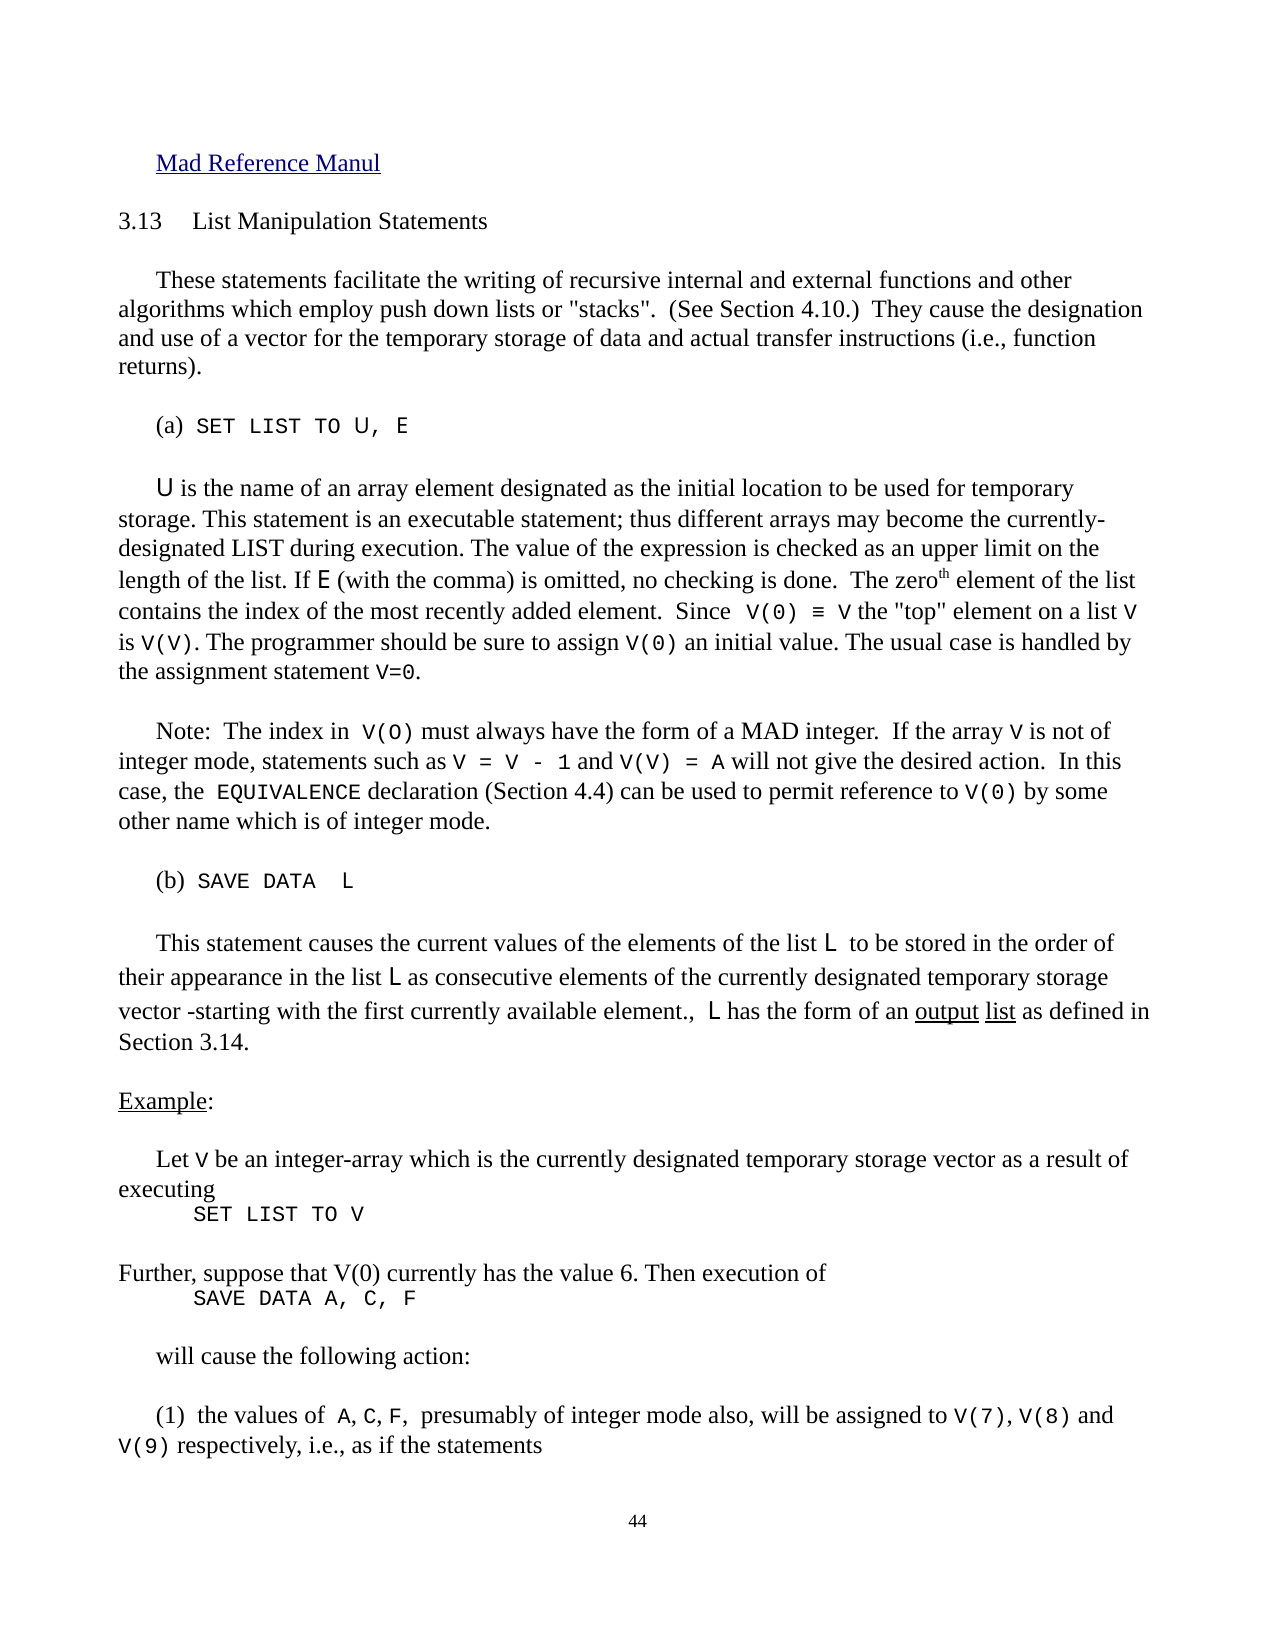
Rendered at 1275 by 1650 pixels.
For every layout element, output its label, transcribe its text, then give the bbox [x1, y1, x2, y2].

text U is the name of an array element designated as the initial location to be used for temporary storage. This statement is an executable statement; thus different arrays may become the currently-designated LIST during execution. The value of the expression is checked as an upper limit on the length of the list. If E (with the comma) is omitted, no checking is done. The zeroth element of the list contains the index of the most recently added element. Since V(0) ≡ V the "top" element on a list V is V(V). The programmer should be sure to assign V(0) an initial value. The usual case is handled by the assignment statement V=0. [118, 470, 1157, 686]
text Example: [118, 1086, 1157, 1114]
text (1) the values of A, C, F, presumably of integer mode also, will be assigned to V(7), V(8) and V(9) respectively, i.e., as if the statements [118, 1400, 1157, 1460]
text will cause the following action: [118, 1341, 1157, 1370]
text SAVE DATA A, C, F [193, 1287, 1157, 1311]
text (a) SET LIST TO U, E [118, 410, 1157, 440]
text Note: The index in V(O) must always have the form of a MAD integer. If the array V is not of integer mode, statements such as V = V - 1 and V(V) = A will not give the desired action. In this case, the EQUIVALENCE declaration (Section 4.4) can be used to permit reference to V(0) by some other name which is of integer mode. [118, 716, 1157, 835]
text (b) SAVE DATA L [118, 865, 1157, 895]
text SET LIST TO V [193, 1203, 1157, 1228]
text These statements facilitate the writing of recursive internal and external functions and other algorithms which employ push down lists or "stacks". (See Section 4.10.) They cause the designation and use of a vector for the temporary storage of data and actual transfer instructions (i.e., function returns). [118, 265, 1157, 380]
text Further, suppose that V(0) currently has the value 6. Then execution of [118, 1258, 1157, 1287]
text Let V be an integer-array which is the currently designated temporary storage vector as a result of executing [118, 1144, 1157, 1203]
subtitle List Manipulation Statements [118, 206, 1157, 235]
text This statement causes the current values of the elements of the list L to be stored in the order of their appearance in the list L as consecutive elements of the currently designated temporary storage vector -starting with the first currently available element., L has the form of an output list as defined in Section 3.14. [118, 925, 1157, 1056]
